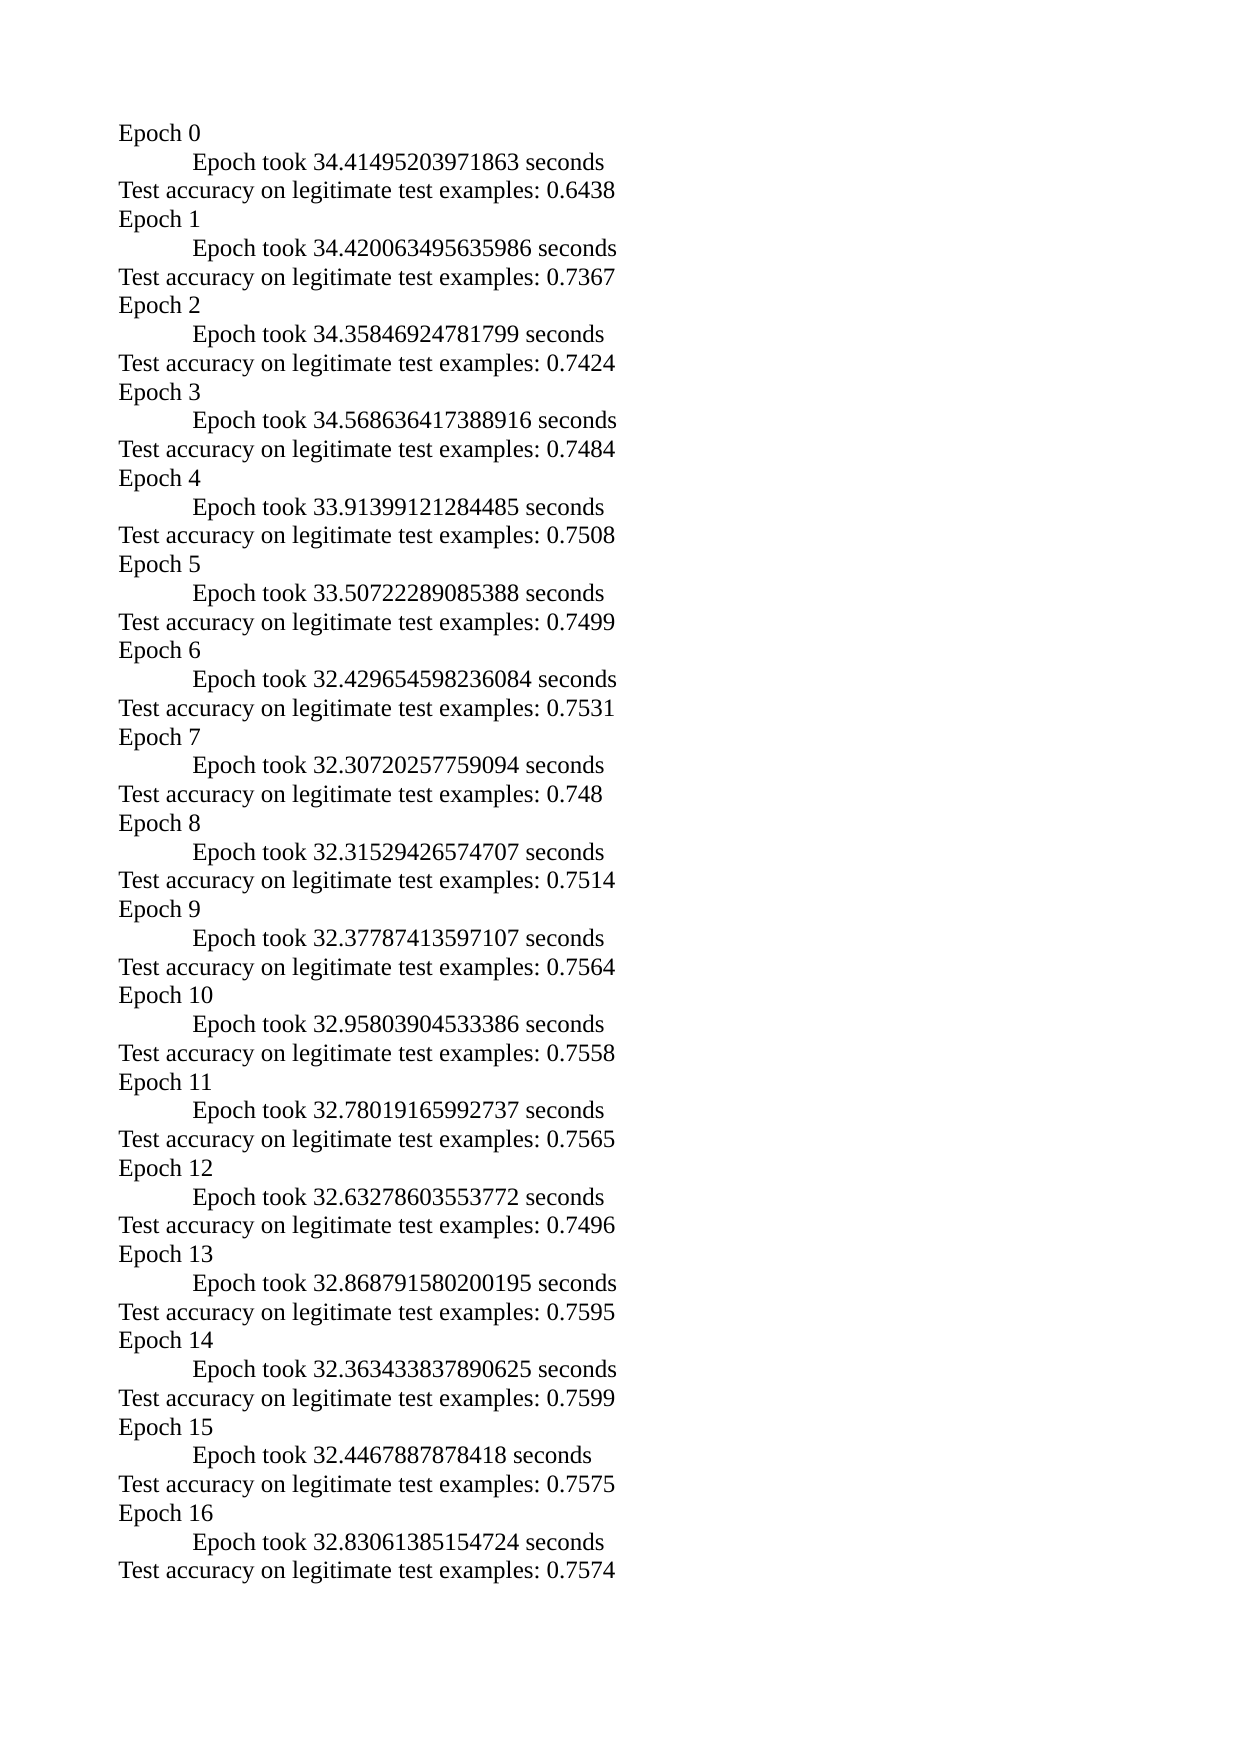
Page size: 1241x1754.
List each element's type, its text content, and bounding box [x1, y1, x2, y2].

text Epoch 12 [118, 1153, 1122, 1182]
text Epoch 10 [118, 981, 1122, 1009]
text Epoch took 32.868791580200195 seconds [118, 1268, 1122, 1297]
text Epoch 15 [118, 1412, 1122, 1441]
text Test accuracy on legitimate test examples: 0.7599 [118, 1383, 1122, 1412]
text Epoch took 33.91399121284485 seconds [118, 492, 1122, 521]
text Epoch took 32.78019165992737 seconds [118, 1096, 1122, 1124]
text Test accuracy on legitimate test examples: 0.7575 [118, 1469, 1122, 1498]
text Epoch 13 [118, 1239, 1122, 1268]
text Epoch 1 [118, 204, 1122, 233]
text Epoch 2 [118, 291, 1122, 319]
text Epoch took 32.4467887878418 seconds [118, 1441, 1122, 1469]
text Test accuracy on legitimate test examples: 0.7558 [118, 1038, 1122, 1067]
text Epoch 8 [118, 808, 1122, 837]
text Test accuracy on legitimate test examples: 0.7565 [118, 1124, 1122, 1153]
text Test accuracy on legitimate test examples: 0.7564 [118, 952, 1122, 981]
text Epoch took 32.30720257759094 seconds [118, 751, 1122, 779]
text Epoch 16 [118, 1498, 1122, 1527]
text Epoch 0 [118, 118, 1122, 147]
text Epoch took 32.363433837890625 seconds [118, 1354, 1122, 1383]
text Test accuracy on legitimate test examples: 0.7595 [118, 1297, 1122, 1326]
text Epoch took 32.37787413597107 seconds [118, 923, 1122, 952]
text Test accuracy on legitimate test examples: 0.7508 [118, 521, 1122, 549]
text Epoch 3 [118, 377, 1122, 406]
text Epoch took 34.420063495635986 seconds [118, 233, 1122, 262]
text Test accuracy on legitimate test examples: 0.7514 [118, 866, 1122, 894]
text Test accuracy on legitimate test examples: 0.7531 [118, 693, 1122, 722]
text Epoch 7 [118, 722, 1122, 751]
text Epoch took 33.50722289085388 seconds [118, 578, 1122, 607]
text Epoch took 32.83061385154724 seconds [118, 1527, 1122, 1556]
text Epoch took 32.429654598236084 seconds [118, 664, 1122, 693]
text Epoch 5 [118, 549, 1122, 578]
text Test accuracy on legitimate test examples: 0.748 [118, 779, 1122, 808]
text Epoch took 34.568636417388916 seconds [118, 406, 1122, 434]
text Test accuracy on legitimate test examples: 0.7574 [118, 1556, 1122, 1584]
text Test accuracy on legitimate test examples: 0.7367 [118, 262, 1122, 291]
text Test accuracy on legitimate test examples: 0.7499 [118, 607, 1122, 636]
text Epoch took 34.35846924781799 seconds [118, 319, 1122, 348]
text Epoch 11 [118, 1067, 1122, 1096]
text Epoch 4 [118, 463, 1122, 492]
text Epoch took 34.41495203971863 seconds [118, 147, 1122, 176]
text Epoch 14 [118, 1326, 1122, 1354]
text Epoch 6 [118, 636, 1122, 664]
text Epoch took 32.31529426574707 seconds [118, 837, 1122, 866]
text Test accuracy on legitimate test examples: 0.7496 [118, 1211, 1122, 1239]
text Epoch took 32.63278603553772 seconds [118, 1182, 1122, 1211]
text Test accuracy on legitimate test examples: 0.7424 [118, 348, 1122, 377]
text Test accuracy on legitimate test examples: 0.6438 [118, 176, 1122, 204]
text Epoch 9 [118, 894, 1122, 923]
text Epoch took 32.95803904533386 seconds [118, 1009, 1122, 1038]
text Test accuracy on legitimate test examples: 0.7484 [118, 434, 1122, 463]
